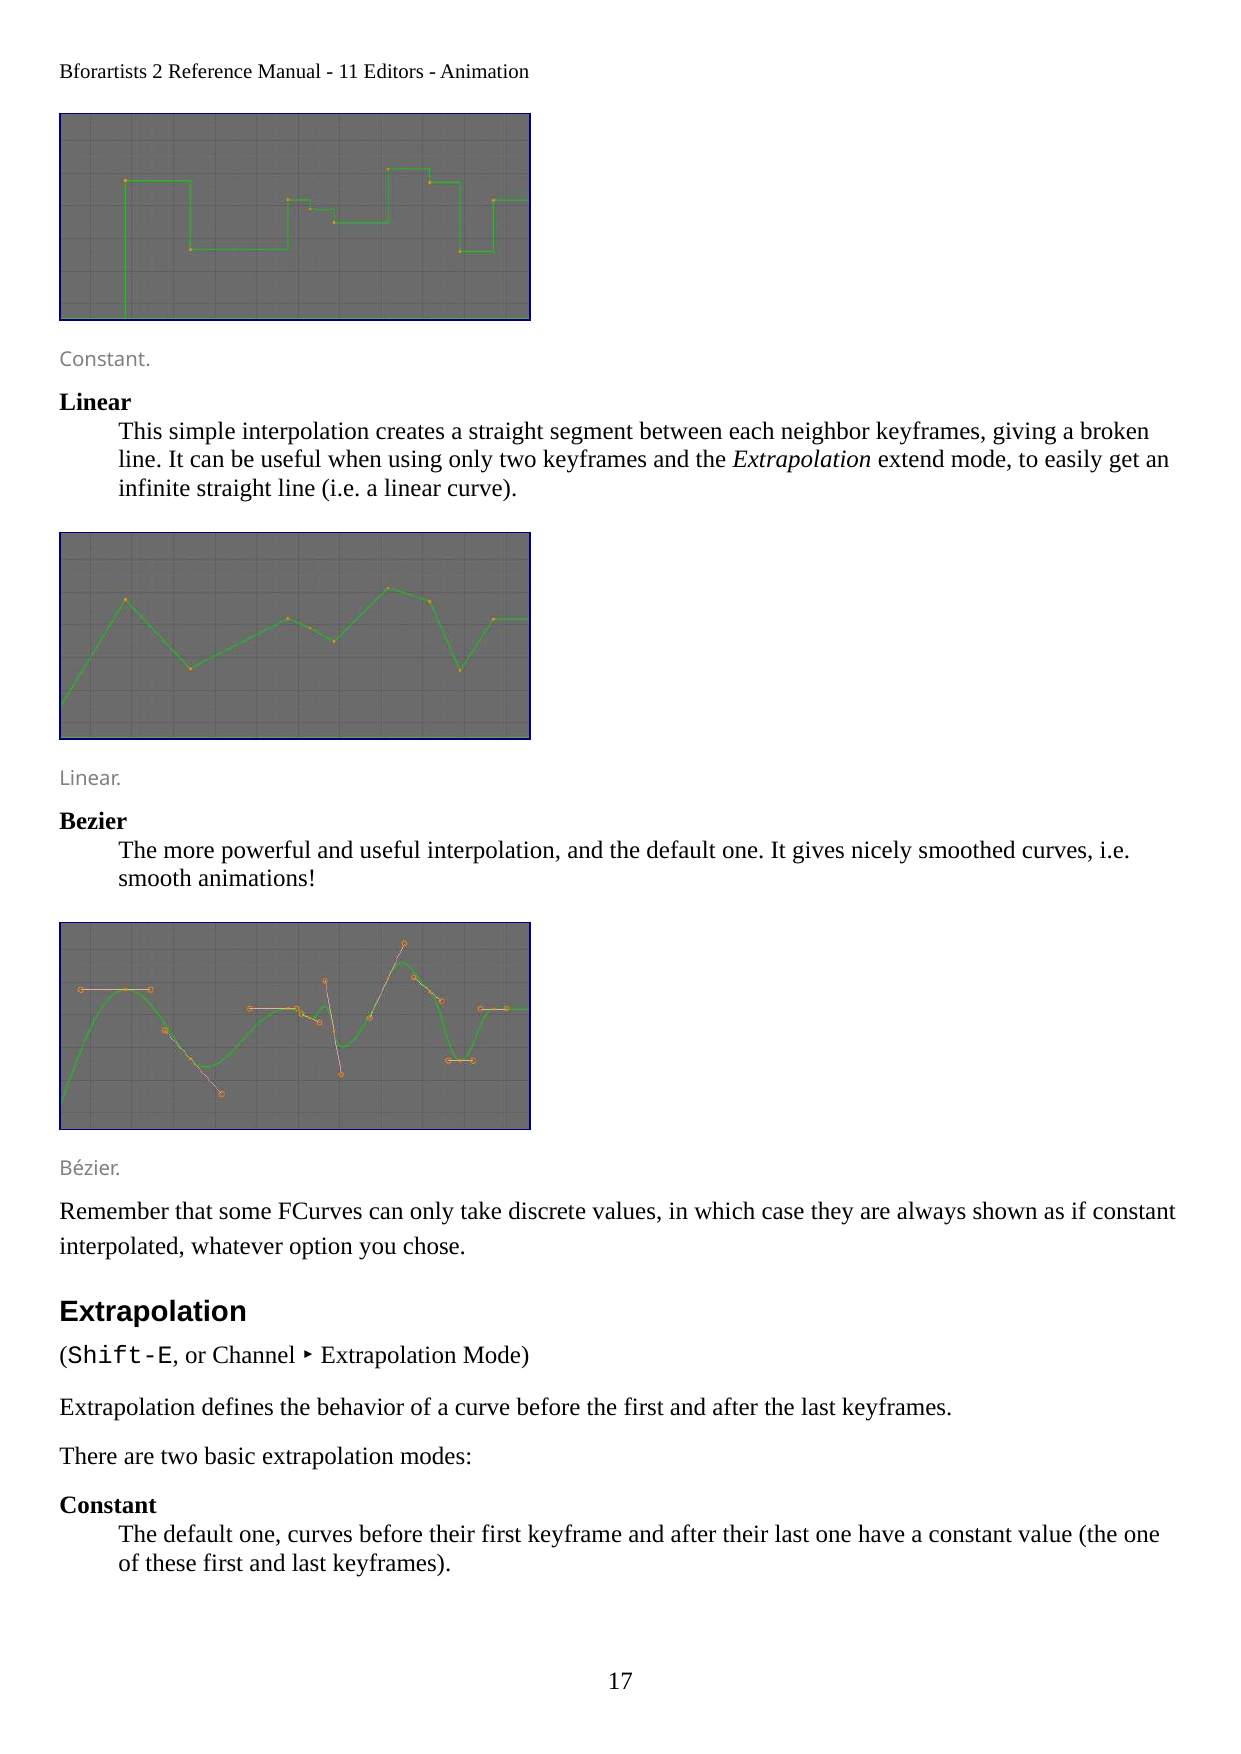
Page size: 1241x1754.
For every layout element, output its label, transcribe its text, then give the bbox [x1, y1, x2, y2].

text Constant. [59, 341, 1181, 372]
picture [61, 114, 529, 319]
text Bézier. [59, 1150, 1181, 1182]
subtitle Bezier [59, 806, 1181, 835]
picture [61, 923, 529, 1129]
text (Shift-E, or Channel ‣ Extrapolation Mode) [59, 1341, 1181, 1371]
text There are two basic extrapolation modes: [59, 1441, 1181, 1470]
text Linear. [59, 760, 1181, 791]
text Extrapolation defines the behavior of a curve before the first and after the last keyframes. [59, 1392, 1181, 1421]
list The default one, curves before their first keyframe and after their last one have a constant value (the one of these first and last keyframes). [118, 1519, 1181, 1577]
text Remember that some FCurves can only take discrete values, in which case they are always shown as if constant interpolated, whatever option you chose. [59, 1196, 1181, 1259]
subtitle Constant [59, 1490, 1181, 1519]
subtitle Extrapolation [59, 1294, 1181, 1328]
subtitle Linear [59, 387, 1181, 416]
list This simple interpolation creates a straight segment between each neighbor keyframes, giving a broken line. It can be useful when using only two keyframes and the Extrapolation extend mode, to easily get an infinite straight line (i.e. a linear curve). [118, 416, 1181, 502]
picture [61, 533, 529, 738]
list The more powerful and useful interpolation, and the default one. It gives nicely smoothed curves, i.e. smooth animations! [118, 835, 1181, 892]
